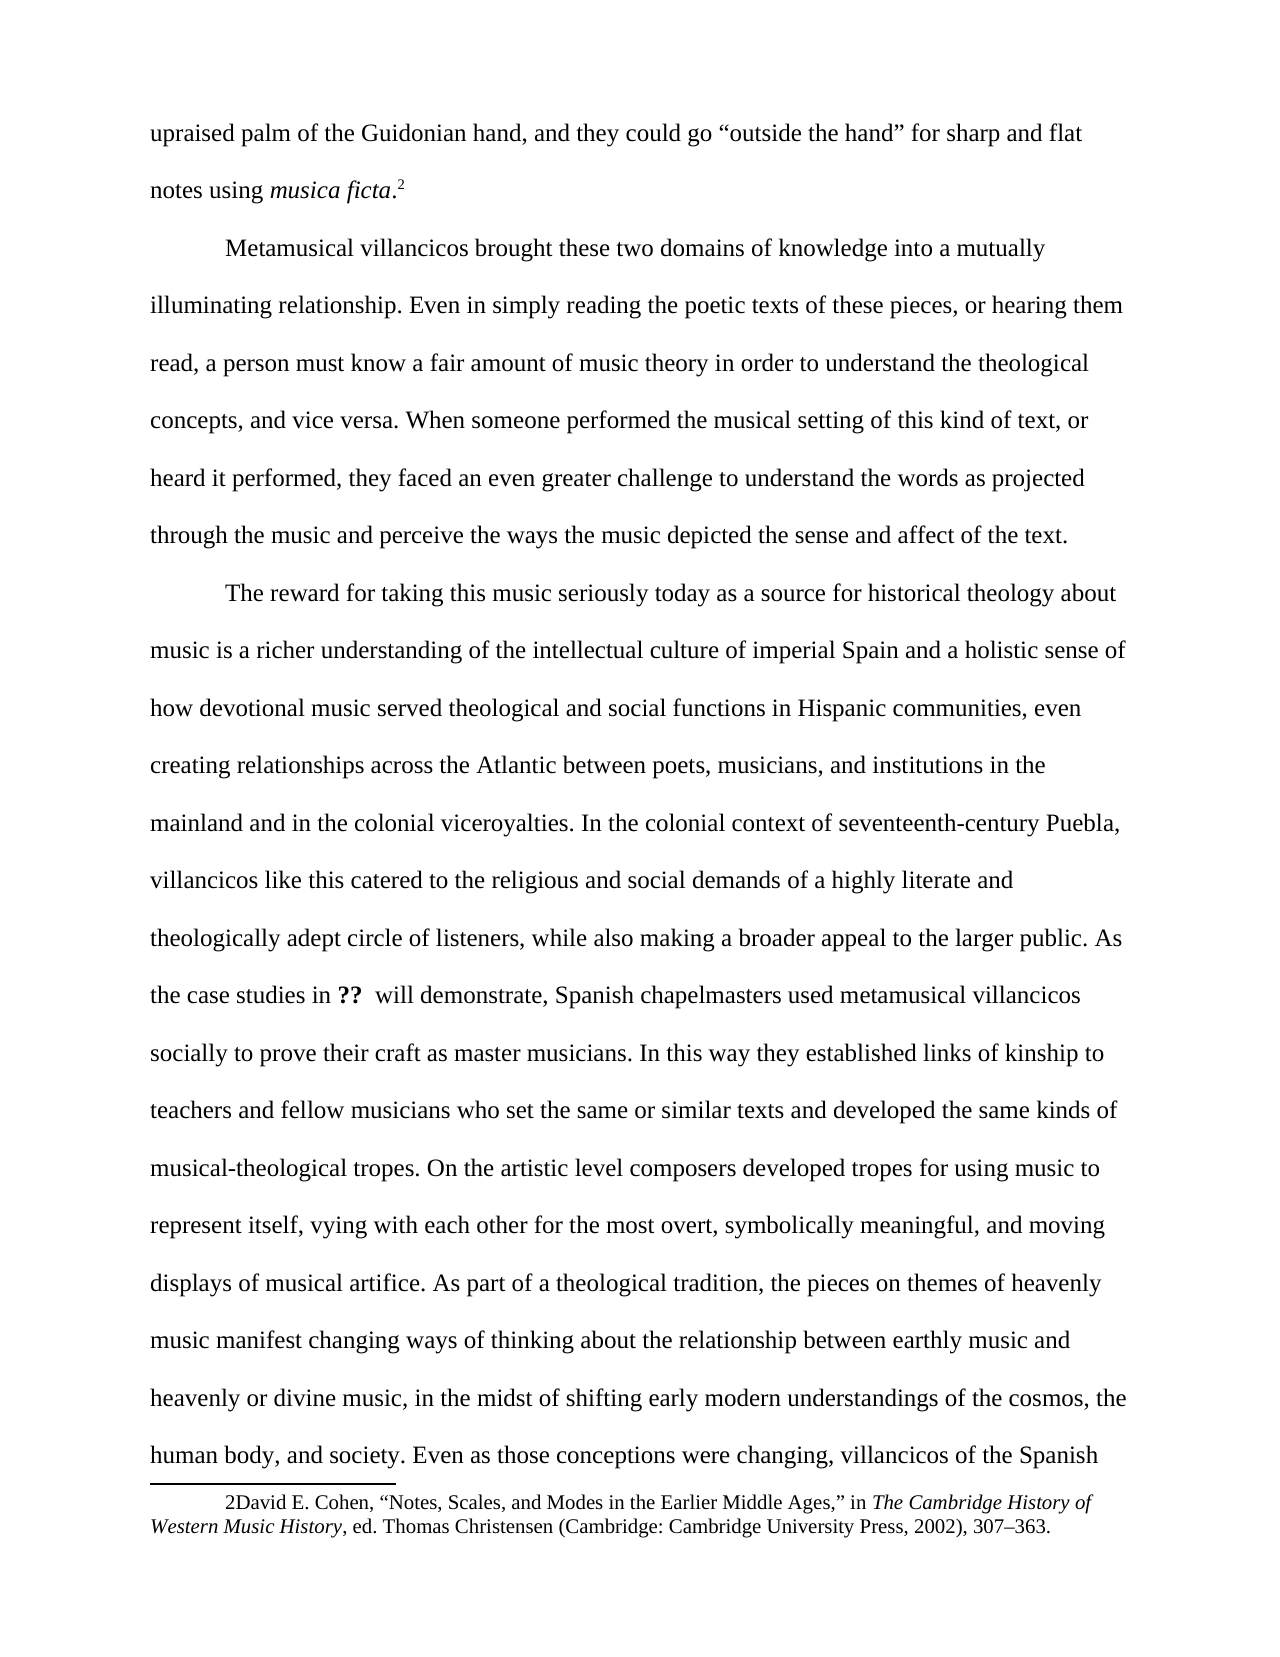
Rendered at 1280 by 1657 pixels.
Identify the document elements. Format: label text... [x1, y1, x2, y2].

text Metamusical villancicos brought these two domains of knowledge into a mutually illuminating relationship. Even in simply reading the poetic texts of these pieces, or hearing them read, a person must know a fair amount of music theory in order to understand the theological concepts, and vice versa. When someone performed the musical setting of this kind of text, or heard it performed, they faced an even greater challenge to understand the words as projected through the music and perceive the ways the music depicted the sense and affect of the text. [150, 233, 1130, 549]
text David E. Cohen, “Notes, Scales, and Modes in the Earlier Middle Ages,” in The Cambridge History of Western Music History, ed. Thomas Christensen (Cambridge: Cambridge University Press, 2002), 307–363. [150, 1490, 1130, 1538]
text The reward for taking this music seriously today as a source for historical theology about music is a richer understanding of the intellectual culture of imperial Spain and a holistic sense of how devotional music served theological and social functions in Hispanic communities, even creating relationships across the Atlantic between poets, musicians, and institutions in the mainland and in the colonial viceroyalties. In the colonial context of seventeenth-century Puebla, villancicos like this catered to the religious and social demands of a highly literate and theologically adept circle of listeners, while also making a broader appeal to the larger public. As the case studies in ?? will demonstrate, Spanish chapelmasters used metamusical villancicos socially to prove their craft as master musicians. In this way they established links of kinship to teachers and fellow musicians who set the same or similar texts and developed the same kinds of musical-theological tropes. On the artistic level composers developed tropes for using music to represent itself, vying with each other for the most overt, symbolically meaningful, and moving displays of musical artifice. As part of a theological tradition, the pieces on themes of heavenly music manifest changing ways of thinking about the relationship between earthly music and heavenly or divine music, in the midst of shifting early modern understandings of the cosmos, the human body, and society. Even as those conceptions were changing, villancicos of the Spanish [150, 578, 1130, 1469]
text upraised palm of the Guidonian hand, and they could go “outside the hand” for sharp and flat notes using musica ficta. [150, 118, 1130, 204]
